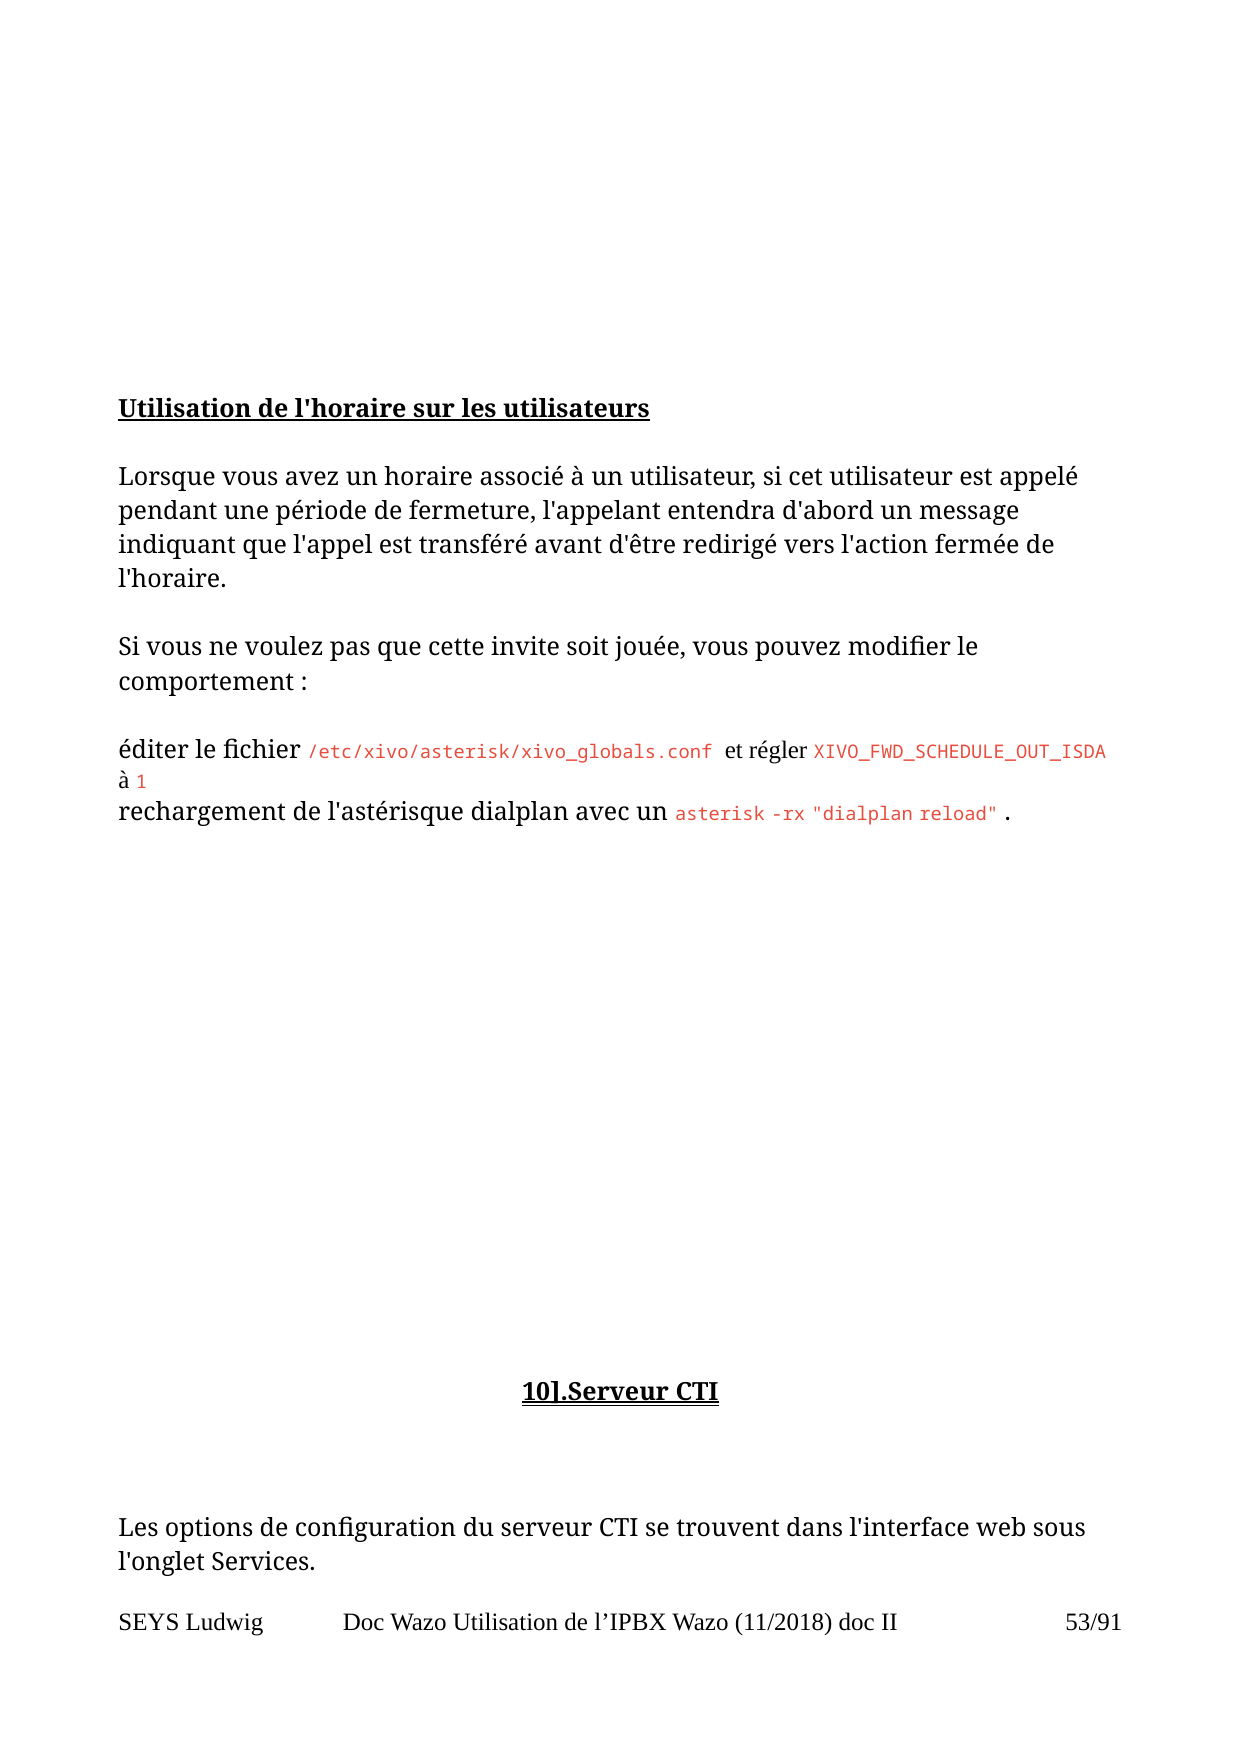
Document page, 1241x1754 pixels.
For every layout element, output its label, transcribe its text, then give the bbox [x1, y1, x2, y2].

text Lorsque vous avez un horaire associé à un utilisateur, si cet utilisateur est appelé pendant une période de fermeture, l'appelant entendra d'abord un message indiquant que l'appel est transféré avant d'être redirigé vers l'action fermée de l'horaire. [118, 459, 1122, 595]
text Utilisation de l'horaire sur les utilisateurs [118, 391, 1122, 425]
text rechargement de l'astérisque dialplan avec un asterisk -rx "dialplan reload" . [118, 794, 1122, 828]
text éditer le fichier /etc/xivo/asterisk/xivo_globals.conf et régler XIVO_FWD_SCHEDULE_OUT_ISDA à 1 [118, 731, 1122, 794]
text Les options de configuration du serveur CTI se trouvent dans l'interface web sous l'onglet Services. [118, 1509, 1122, 1577]
text Si vous ne voulez pas que cette invite soit jouée, vous pouvez modifier le comportement : [118, 629, 1122, 697]
text 10].Serveur CTI [118, 1373, 1122, 1407]
